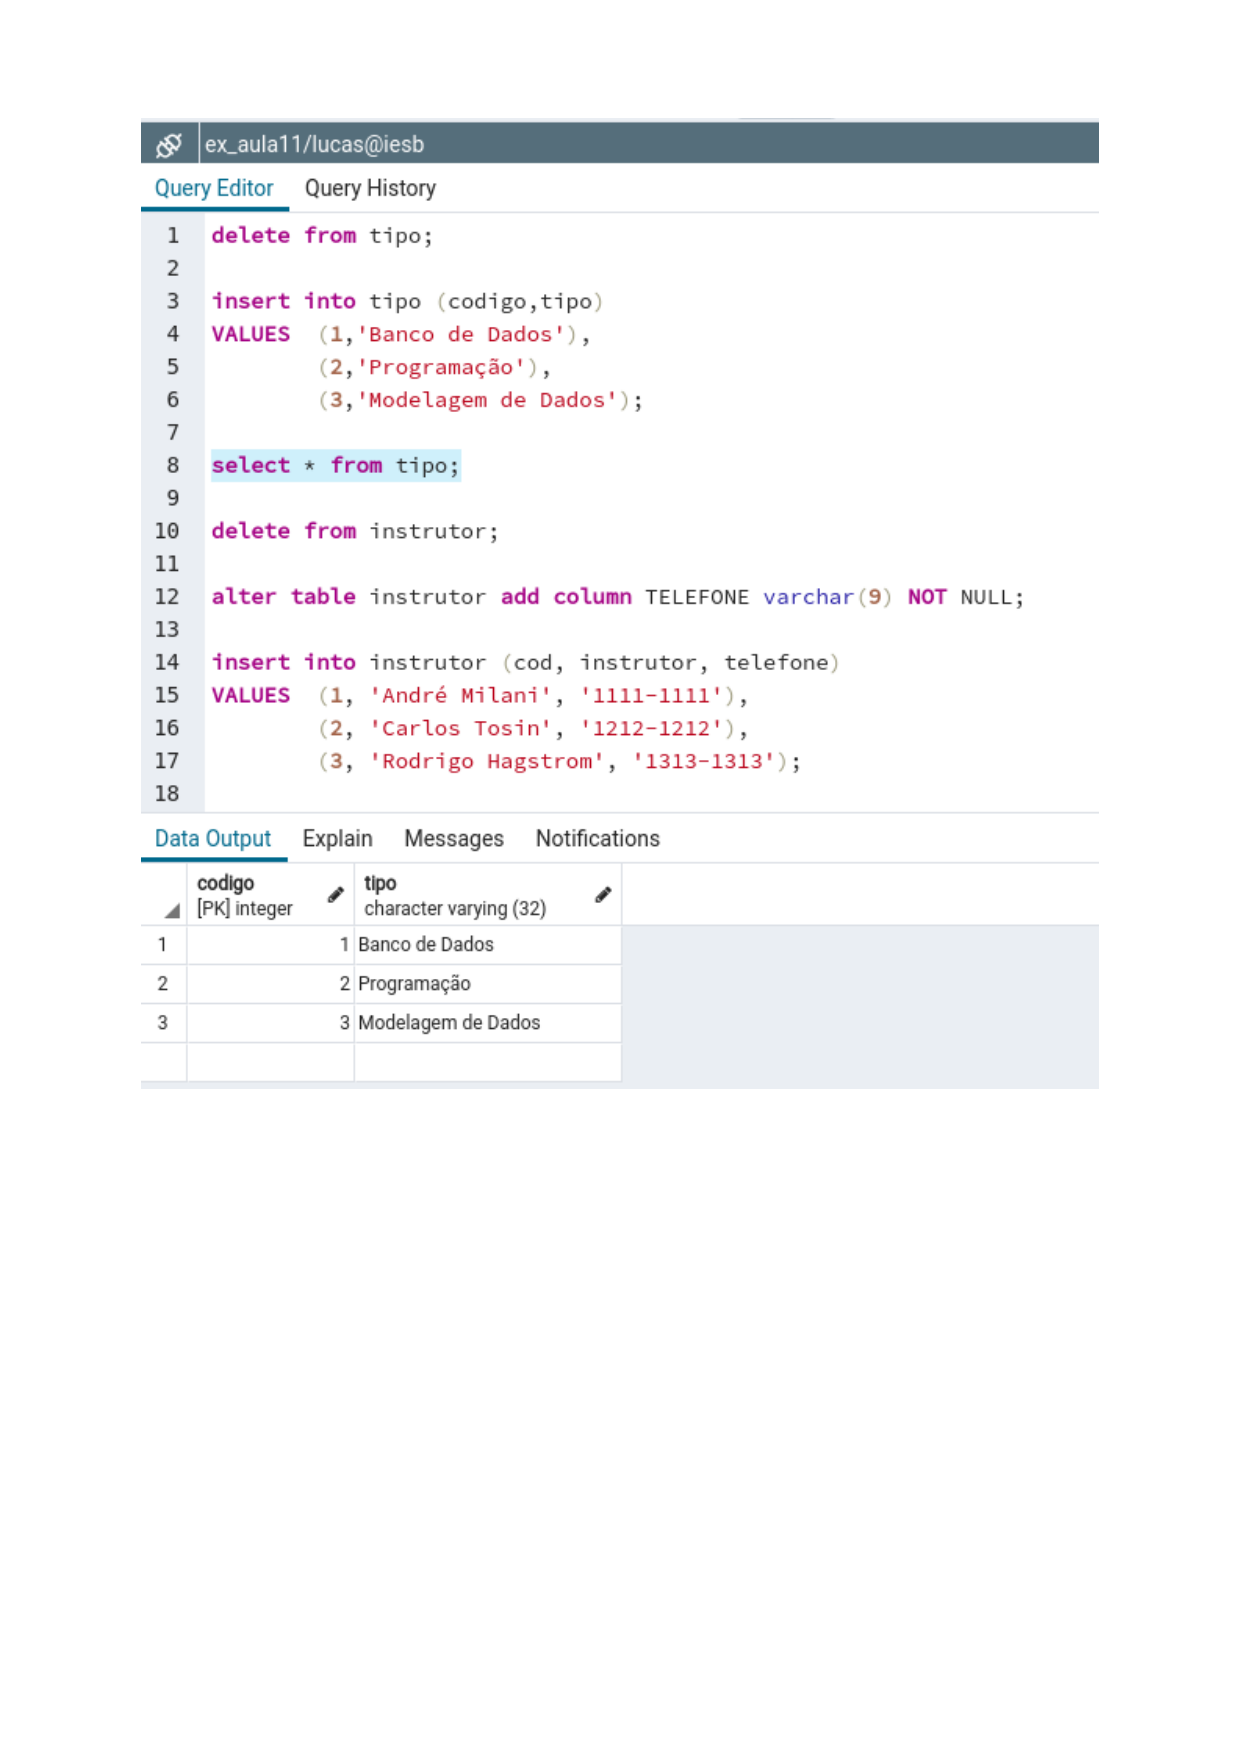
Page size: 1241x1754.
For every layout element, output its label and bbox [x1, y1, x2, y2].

picture [141, 118, 1099, 1089]
